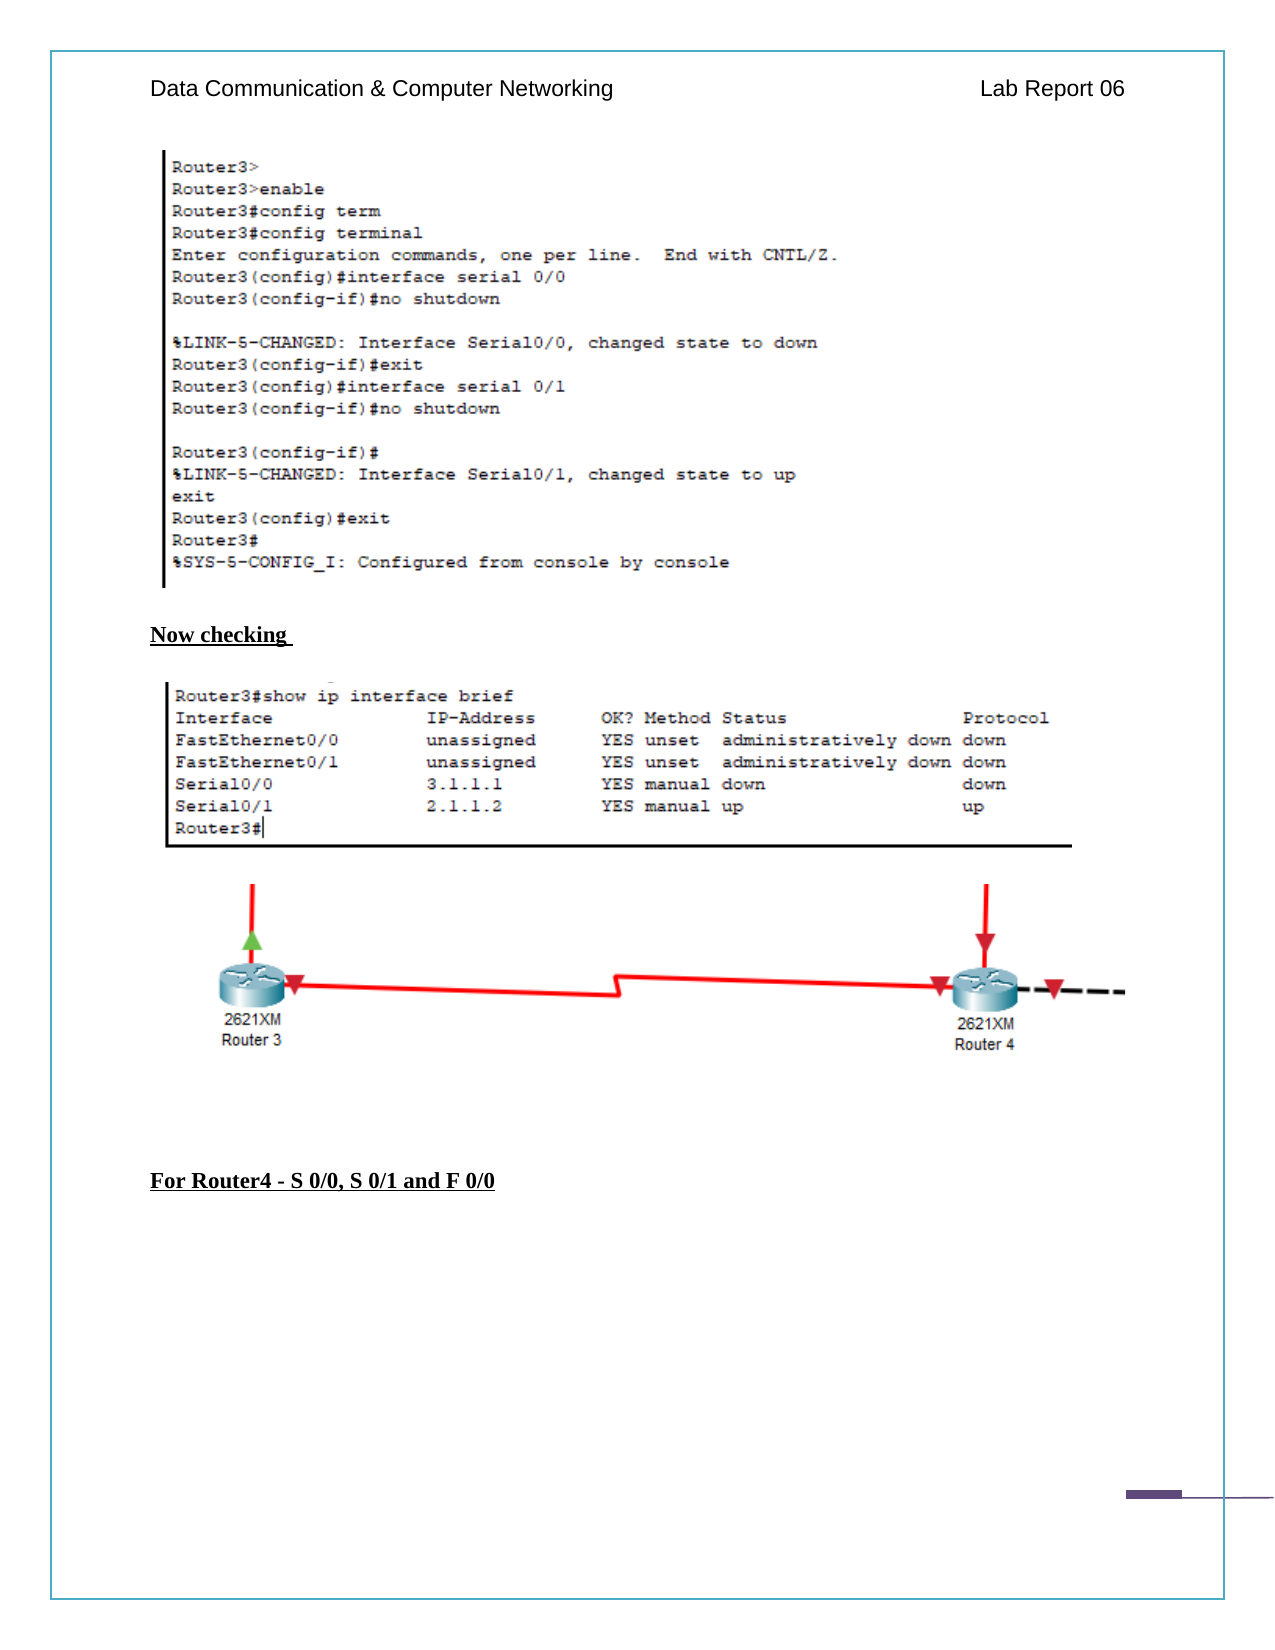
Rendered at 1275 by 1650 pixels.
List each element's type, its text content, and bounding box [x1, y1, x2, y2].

picture [150, 682, 1072, 851]
picture [150, 150, 1115, 588]
text Now checking [150, 622, 1125, 648]
picture [150, 884, 1125, 1134]
text For Router4 - S 0/0, S 0/1 and F 0/0 [150, 1167, 1125, 1194]
